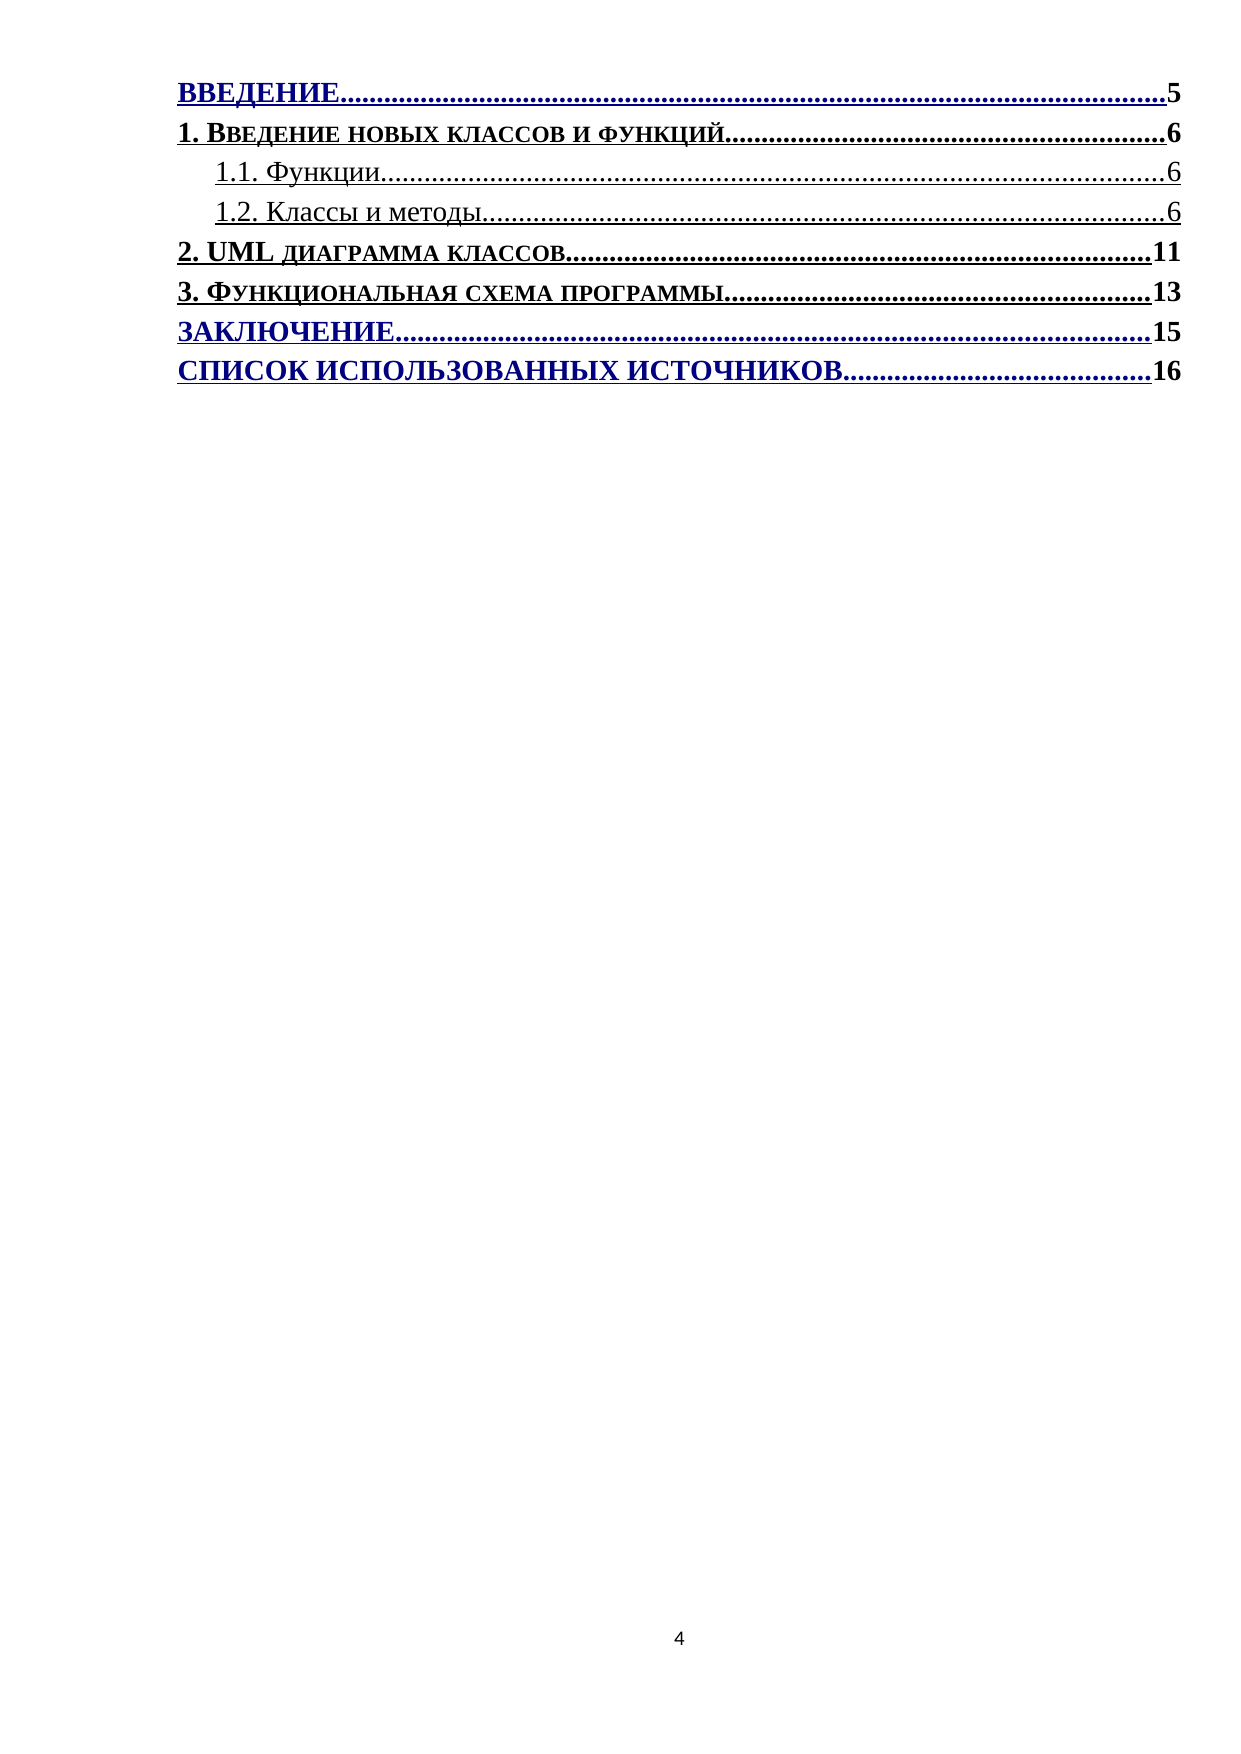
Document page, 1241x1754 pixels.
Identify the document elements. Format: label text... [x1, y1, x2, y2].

text 1.2. Классы и методы 6 [215, 194, 1181, 223]
text 1. Введение новых классов и функций 6 [177, 115, 1181, 148]
text 3. Функциональная схема программы 13 [177, 274, 1181, 307]
text 2. UML диаграмма классов 11 [177, 234, 1181, 268]
text 1.1. Функции 6 [215, 154, 1181, 184]
text ВВЕДЕНИЕ 5 [177, 75, 1181, 108]
text ЗАКЛЮЧЕНИЕ 15 [177, 314, 1181, 347]
text СПИСОК ИСПОЛЬЗОВАННЫХ ИСТОЧНИКОВ 16 [177, 353, 1181, 387]
